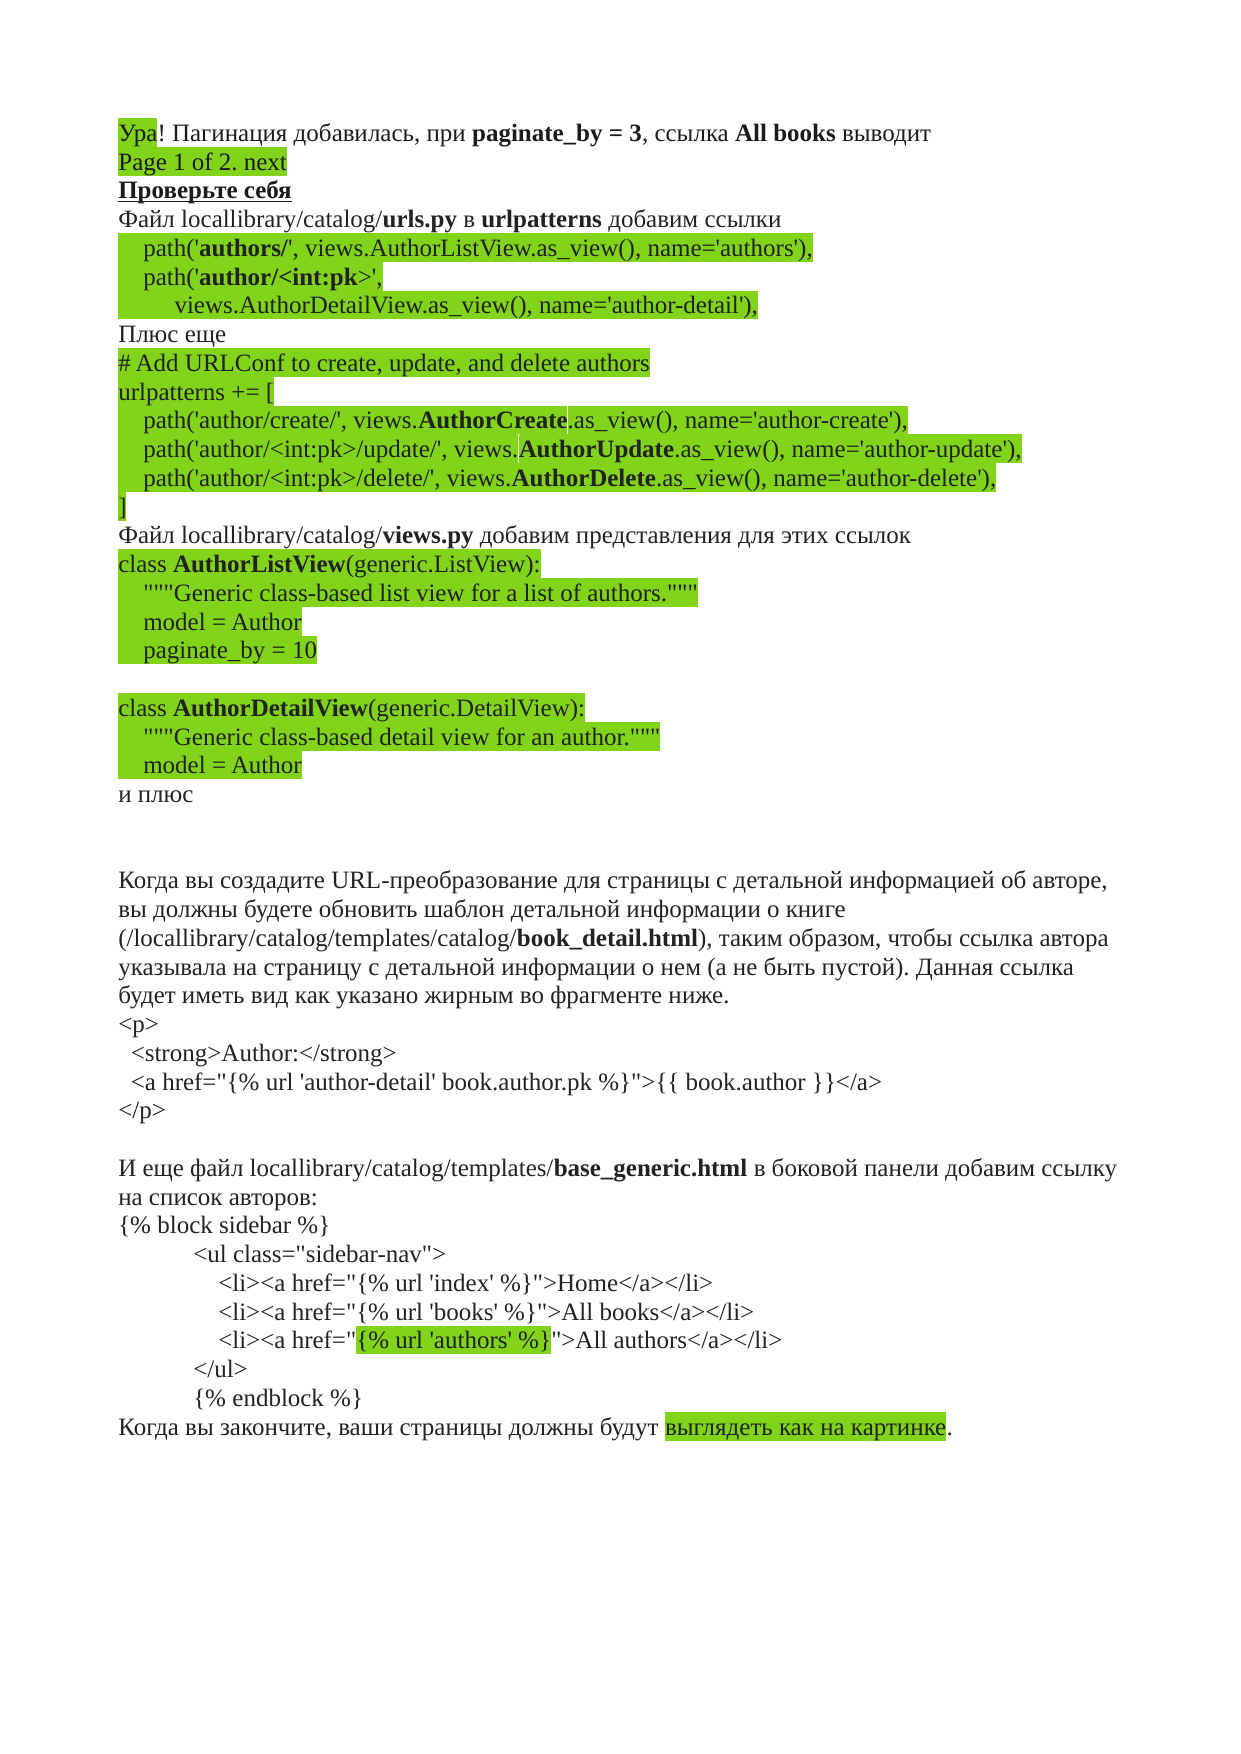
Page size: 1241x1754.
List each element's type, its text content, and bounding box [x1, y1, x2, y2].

text <strong>Author:</strong> [118, 1038, 1122, 1067]
text ] [118, 492, 1122, 521]
text paginate_by = 10 [118, 636, 1122, 664]
text model = Author [118, 607, 1122, 636]
text class AuthorDetailView(generic.DetailView): [118, 693, 1122, 722]
text path('authors/', views.AuthorListView.as_view(), name='authors'), [118, 233, 1122, 262]
text """Generic class-based list view for a list of authors.""" [118, 578, 1122, 607]
text <li><a href="{% url 'index' %}">Home</a></li> [118, 1268, 1122, 1297]
text <ul class="sidebar-nav"> [118, 1239, 1122, 1268]
text Page 1 of 2. next [118, 147, 1122, 176]
text path('author/create/', views.AuthorCreate.as_view(), name='author-create'), [118, 406, 1122, 434]
text </ul> [118, 1354, 1122, 1383]
text path('author/<int:pk>/delete/', views.AuthorDelete.as_view(), name='author-delete'), [118, 463, 1122, 492]
text path('author/<int:pk>/update/', views.AuthorUpdate.as_view(), name='author-update'), [118, 434, 1122, 463]
text {% block sidebar %} [118, 1211, 1122, 1239]
text <li><a href="{% url 'books' %}">All books</a></li> [118, 1297, 1122, 1326]
subtitle Проверьте себя [118, 176, 1122, 204]
text Когда вы закончите, ваши страницы должны будут выглядеть как на картинке. [118, 1412, 1122, 1441]
text model = Author [118, 751, 1122, 779]
text </p> [118, 1096, 1122, 1124]
text path('author/<int:pk>', [118, 262, 1122, 291]
text Файл locallibrary/catalog/urls.py в urlpatterns добавим ссылки [118, 204, 1122, 233]
text <li><a href="{% url 'authors' %}">All authors</a></li> [118, 1326, 1122, 1354]
text <a href="{% url 'author-detail' book.author.pk %}">{{ book.author }}</a> [118, 1067, 1122, 1096]
text class AuthorListView(generic.ListView): [118, 549, 1122, 578]
text {% endblock %} [118, 1383, 1122, 1412]
text urlpatterns += [ [118, 377, 1122, 406]
text Ура! Пагинация добавилась, при paginate_by = 3, ссылка All books выводит [118, 118, 1122, 147]
text """Generic class-based detail view for an author.""" [118, 722, 1122, 751]
text Плюс еще [118, 319, 1122, 348]
text и плюс [118, 779, 1122, 808]
text И еще файл locallibrary/catalog/templates/base_generic.html в боковой панели добавим ссылку на список авторов: [118, 1153, 1122, 1211]
text Файл locallibrary/catalog/views.py добавим представления для этих ссылок [118, 521, 1122, 549]
text Когда вы создадите URL-преобразование для страницы с детальной информацией об авторе, вы должны будете обновить шаблон детальной информации о книге (/locallibrary/catalog/templates/catalog/book_detail.html), таким образом, чтобы ссылка автора указывала на страницу с детальной информации о нем (а не быть пустой). Данная ссылка будет иметь вид как указано жирным во фрагменте ниже. [118, 866, 1122, 1009]
text views.AuthorDetailView.as_view(), name='author-detail'), [118, 291, 1122, 319]
text <p> [118, 1009, 1122, 1038]
text # Add URLConf to create, update, and delete authors [118, 348, 1122, 377]
